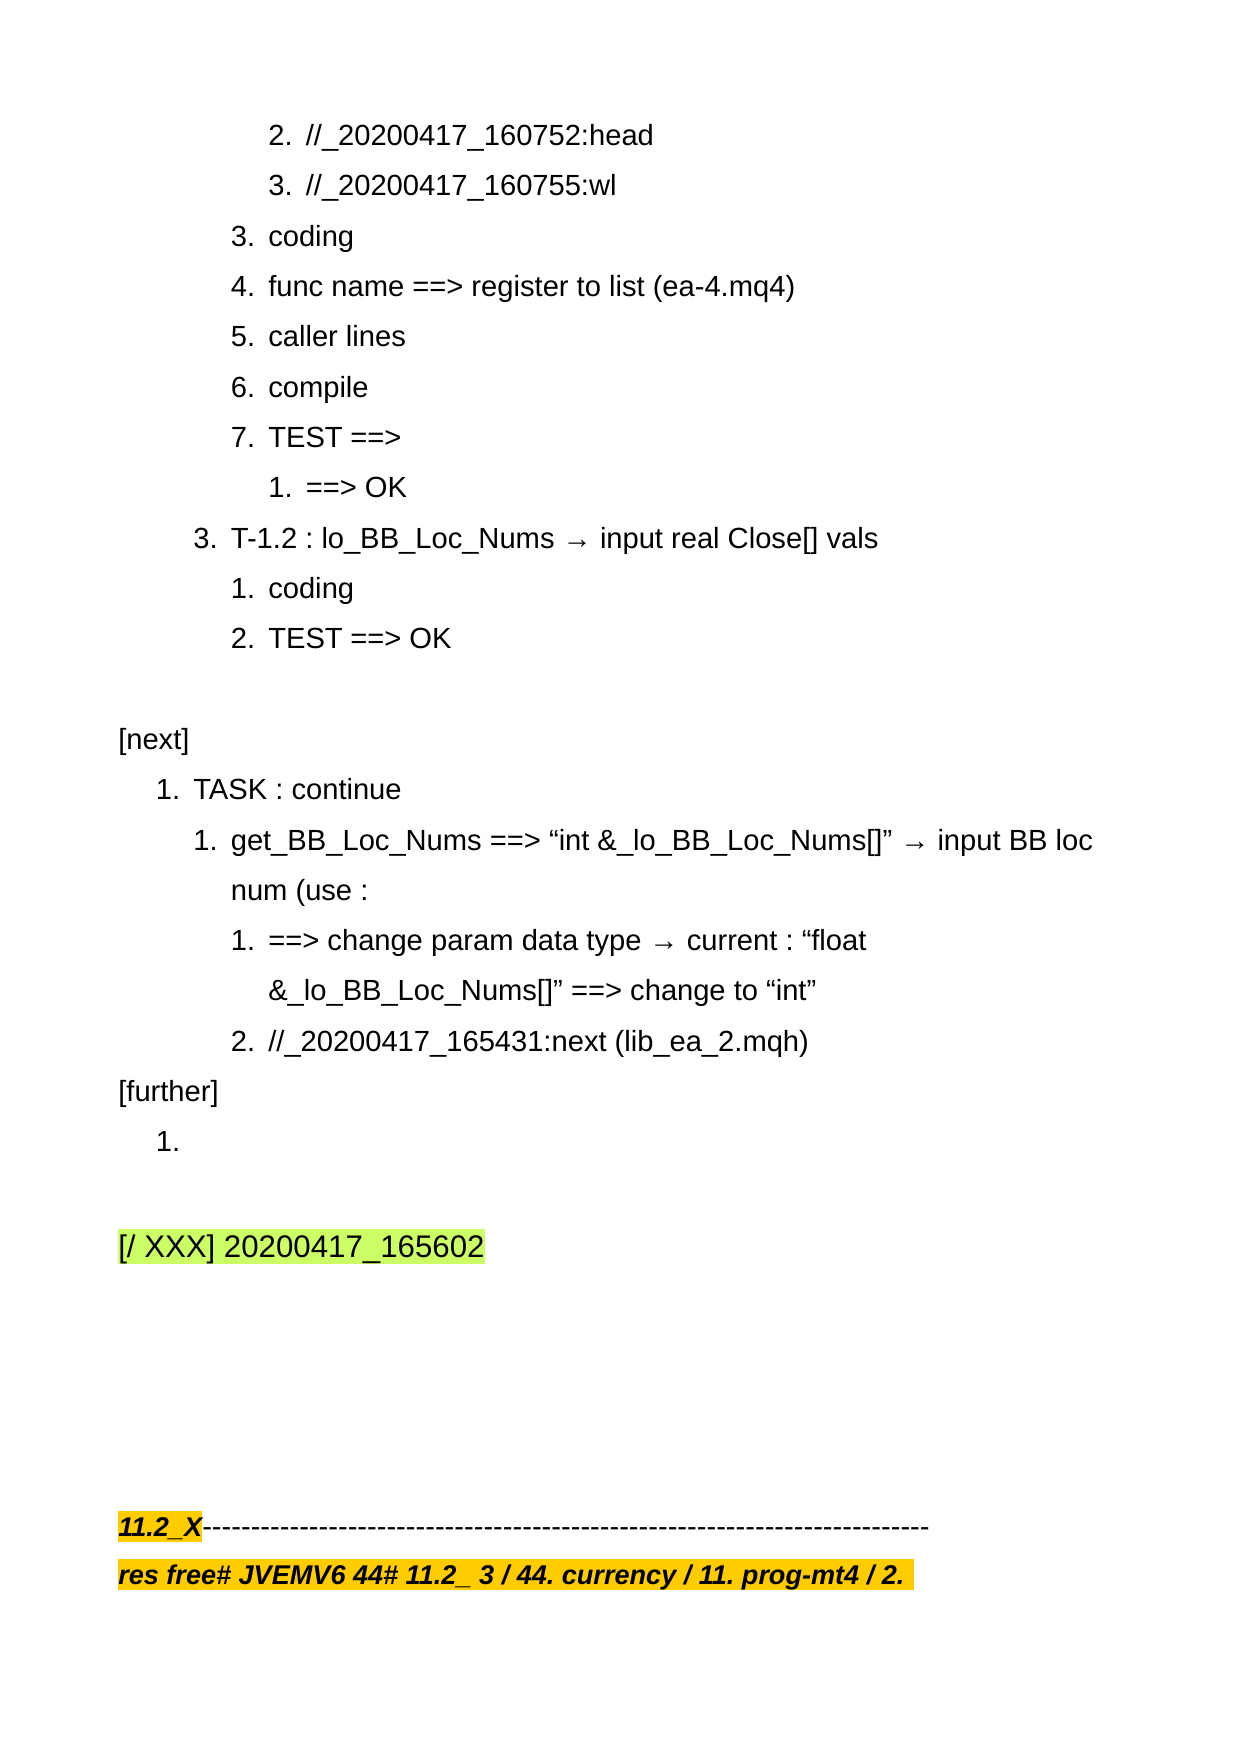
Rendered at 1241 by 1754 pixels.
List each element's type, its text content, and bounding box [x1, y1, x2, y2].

text 11.2_X--------------------------------------------------------------------------- [118, 1508, 1122, 1542]
list T-1.2 : lo_BB_Loc_Nums → input real Close[] vals [193, 521, 1122, 554]
list //_20200417_160755:wl [268, 168, 1122, 202]
list coding [231, 571, 1122, 604]
list TEST ==> [231, 420, 1122, 453]
list coding [231, 219, 1122, 252]
list compile [231, 370, 1122, 403]
text res free# JVEMV6 44# 11.2_ 3 / 44. currency / 11. prog-mt4 / 2. [118, 1559, 1122, 1590]
text [next] [118, 722, 1122, 755]
list TEST ==> OK [231, 621, 1122, 655]
list ==> OK [268, 470, 1122, 504]
list ==> change param data type → current : “float &_lo_BB_Loc_Nums[]” ==> change to “int” [231, 923, 1122, 1007]
list caller lines [231, 319, 1122, 353]
text [further] [118, 1074, 1122, 1108]
list func name ==> register to list (ea-4.mq4) [231, 269, 1122, 303]
list get_BB_Loc_Nums ==> “int &_lo_BB_Loc_Nums[]” → input BB loc num (use : [193, 822, 1122, 906]
list //_20200417_160752:head [268, 118, 1122, 152]
text [/ XXX] 20200417_165602 [118, 1175, 1122, 1264]
list //_20200417_165431:next (lib_ea_2.mqh) [231, 1024, 1122, 1057]
list TASK : continue [156, 772, 1122, 806]
